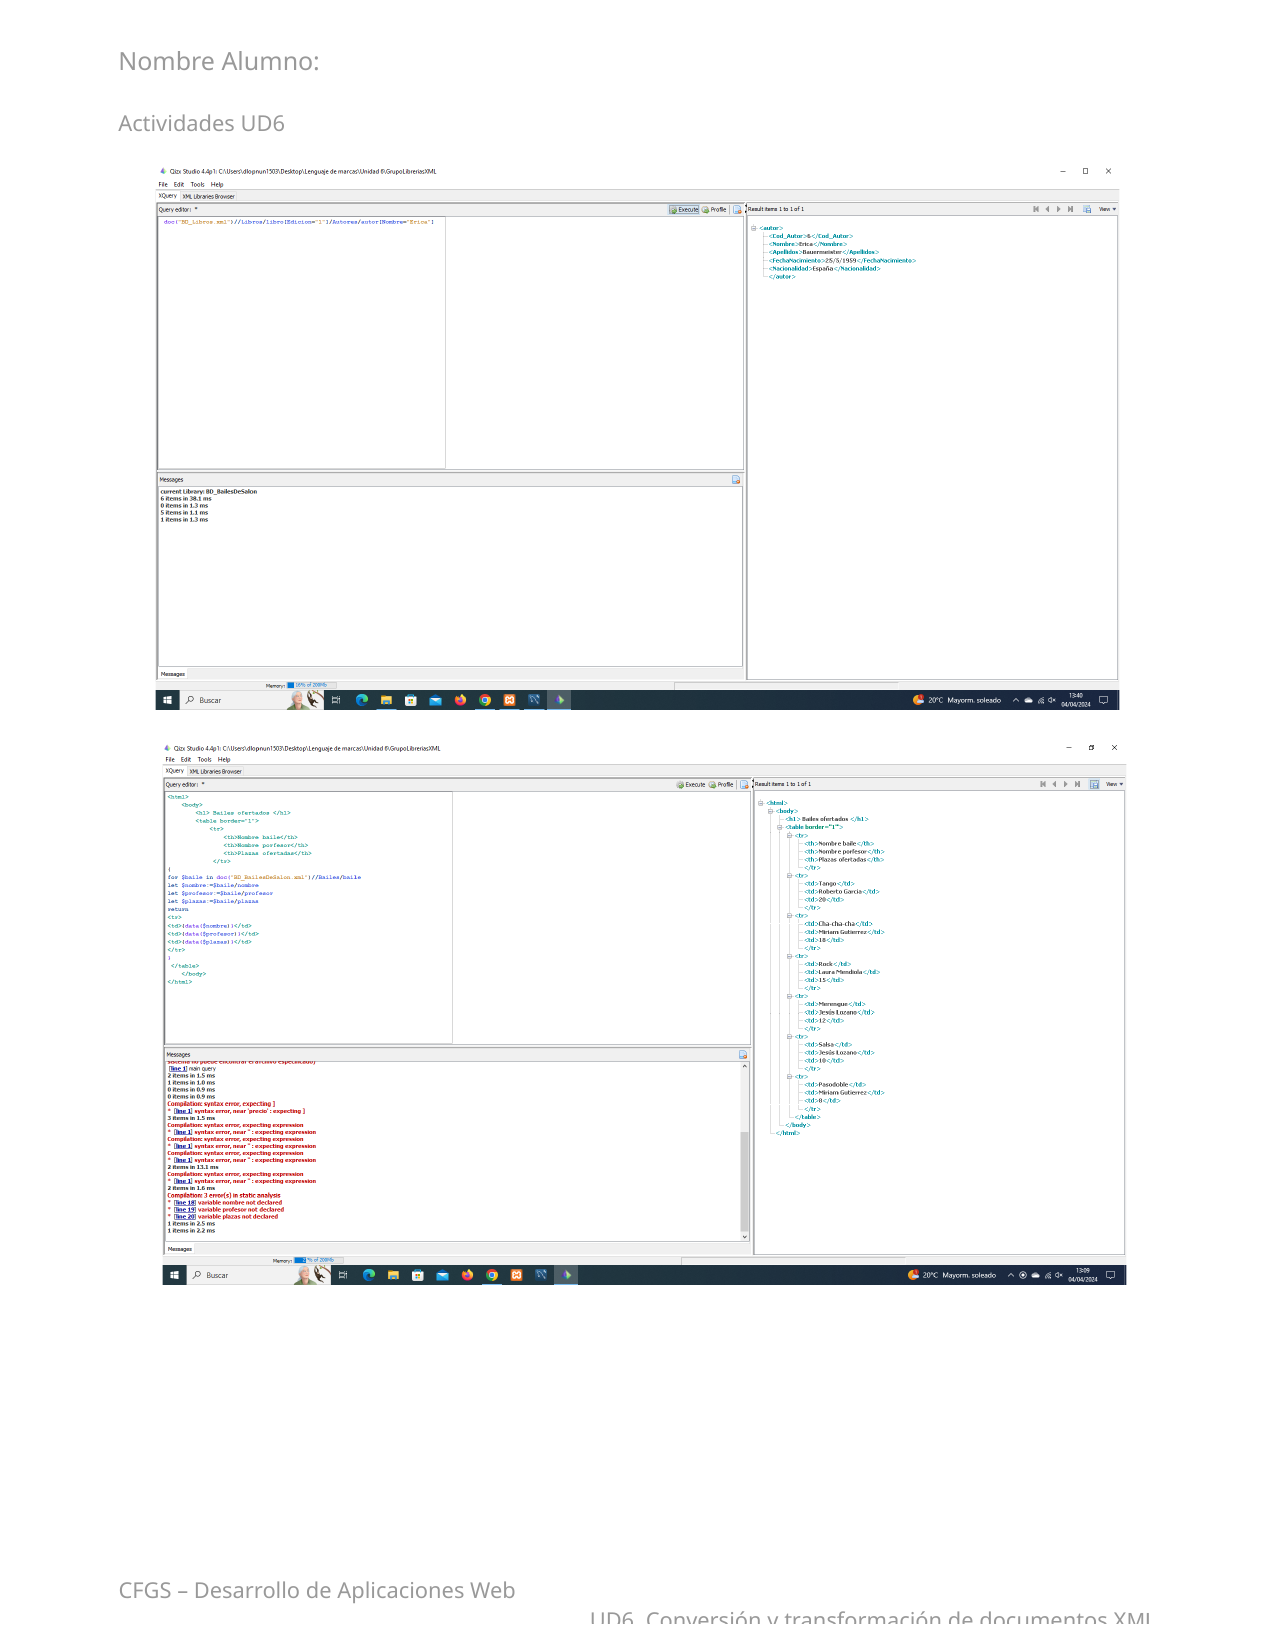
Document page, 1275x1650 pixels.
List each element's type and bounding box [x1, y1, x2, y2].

picture [162, 742, 1127, 1285]
picture [155, 167, 1120, 710]
